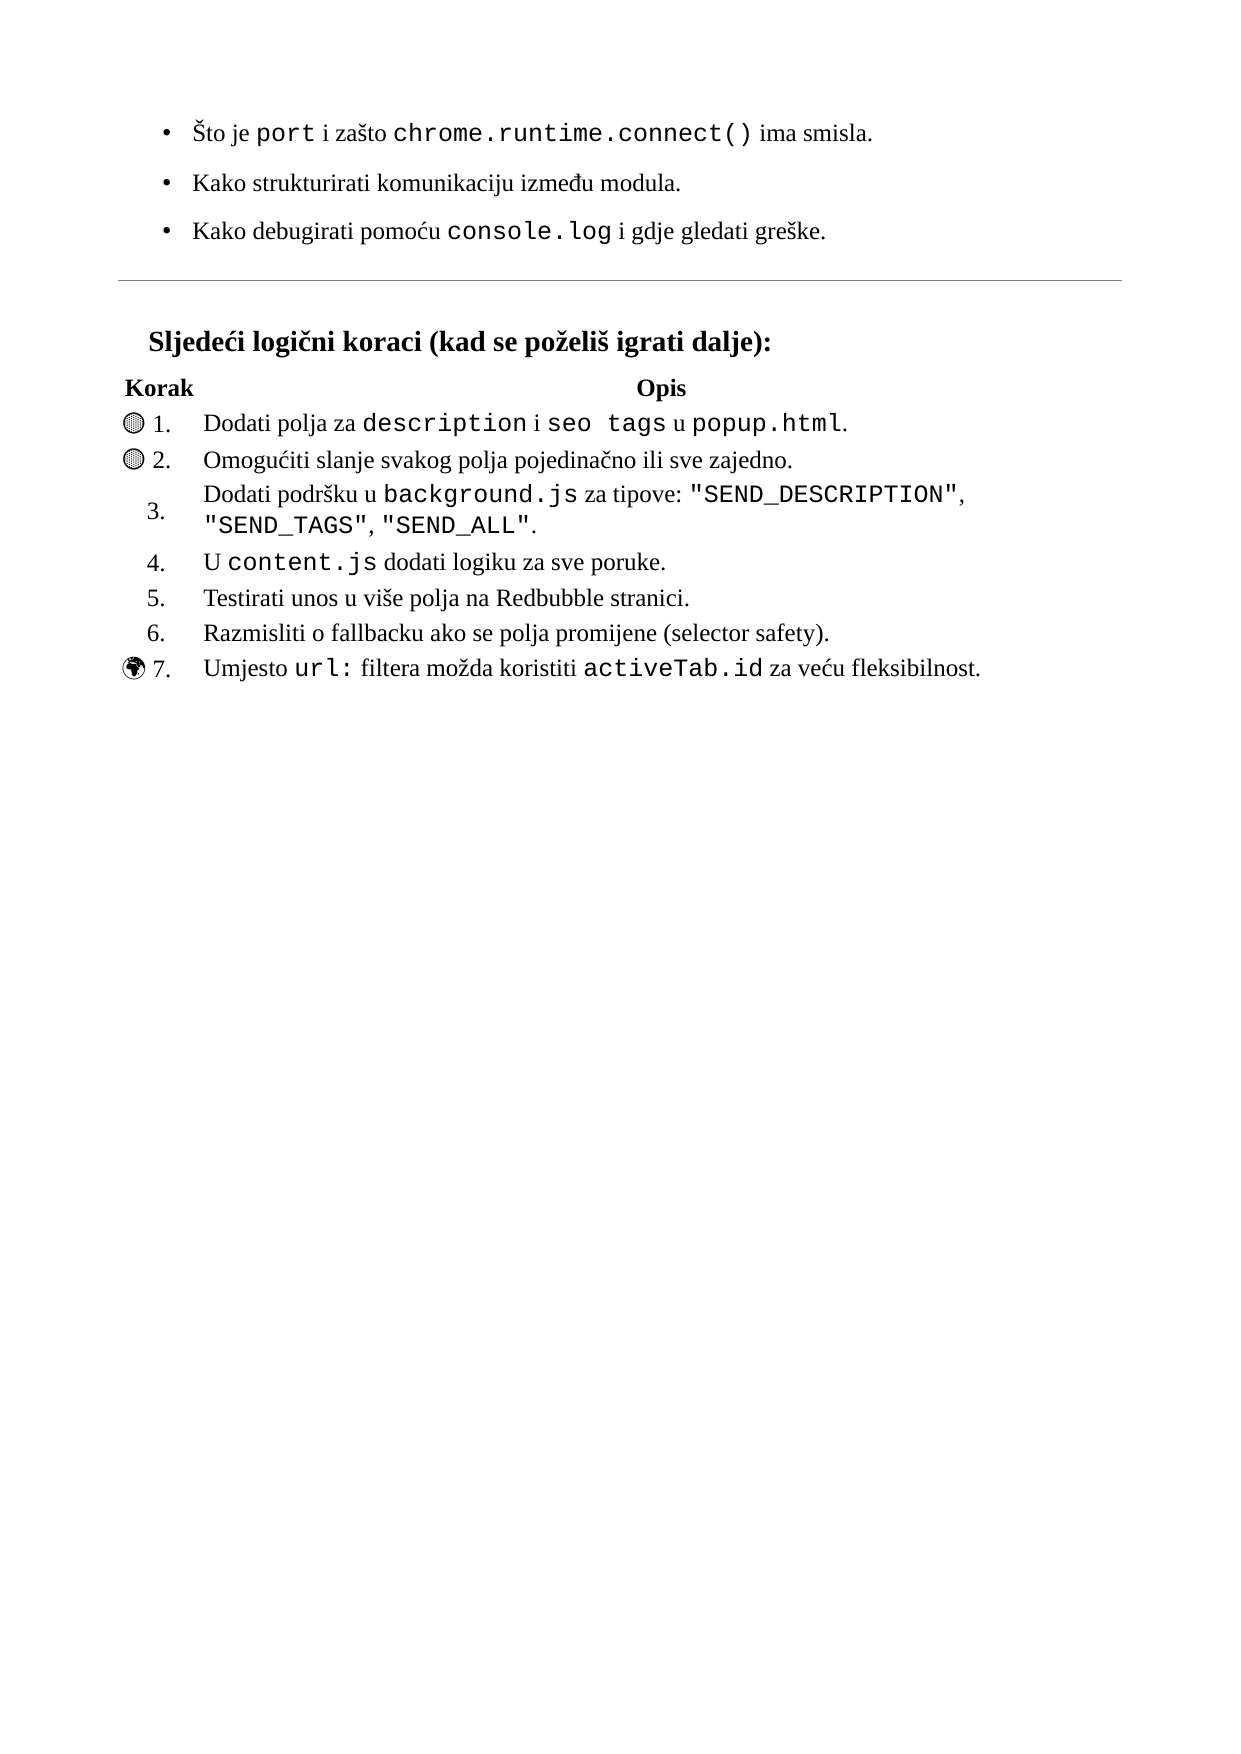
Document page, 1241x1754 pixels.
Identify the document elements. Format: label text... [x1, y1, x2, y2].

subtitle 🔄 Sljedeći logični koraci (kad se poželiš igrati dalje): [118, 324, 1122, 358]
table_cell 🌍 7. [118, 650, 200, 686]
table_cell 🔐 6. [118, 615, 200, 650]
table_header Korak [118, 371, 200, 405]
table_cell U content.js dodati logiku za sve poruke. [200, 544, 1122, 581]
table_cell 🧪 5. [118, 581, 200, 615]
table_cell 🔵 4. [118, 544, 200, 581]
list Kako strukturirati komunikaciju između modula. [162, 168, 1122, 197]
table_cell 🟡 2. [118, 442, 200, 476]
table_cell 🟡 1. [118, 405, 200, 442]
table_cell Umjesto url: filtera možda koristiti activeTab.id za veću fleksibilnost. [200, 650, 1122, 686]
list Kako debugirati pomoću console.log i gdje gledati greške. [162, 216, 1122, 247]
table_cell Testirati unos u više polja na Redbubble stranici. [200, 581, 1122, 615]
table_cell Razmisliti o fallbacku ako se polja promijene (selector safety). [200, 615, 1122, 650]
list Što je port i zašto chrome.runtime.connect() ima smisla. [162, 118, 1122, 149]
table_cell 🔵 3. [118, 476, 200, 544]
table_header Opis [200, 371, 1122, 405]
table_cell Dodati podršku u background.js za tipove: "SEND_DESCRIPTION", "SEND_TAGS", "SEND_ALL". [200, 476, 1122, 544]
table_cell Dodati polja za description i seo tags u popup.html. [200, 405, 1122, 442]
table_cell Omogućiti slanje svakog polja pojedinačno ili sve zajedno. [200, 442, 1122, 476]
